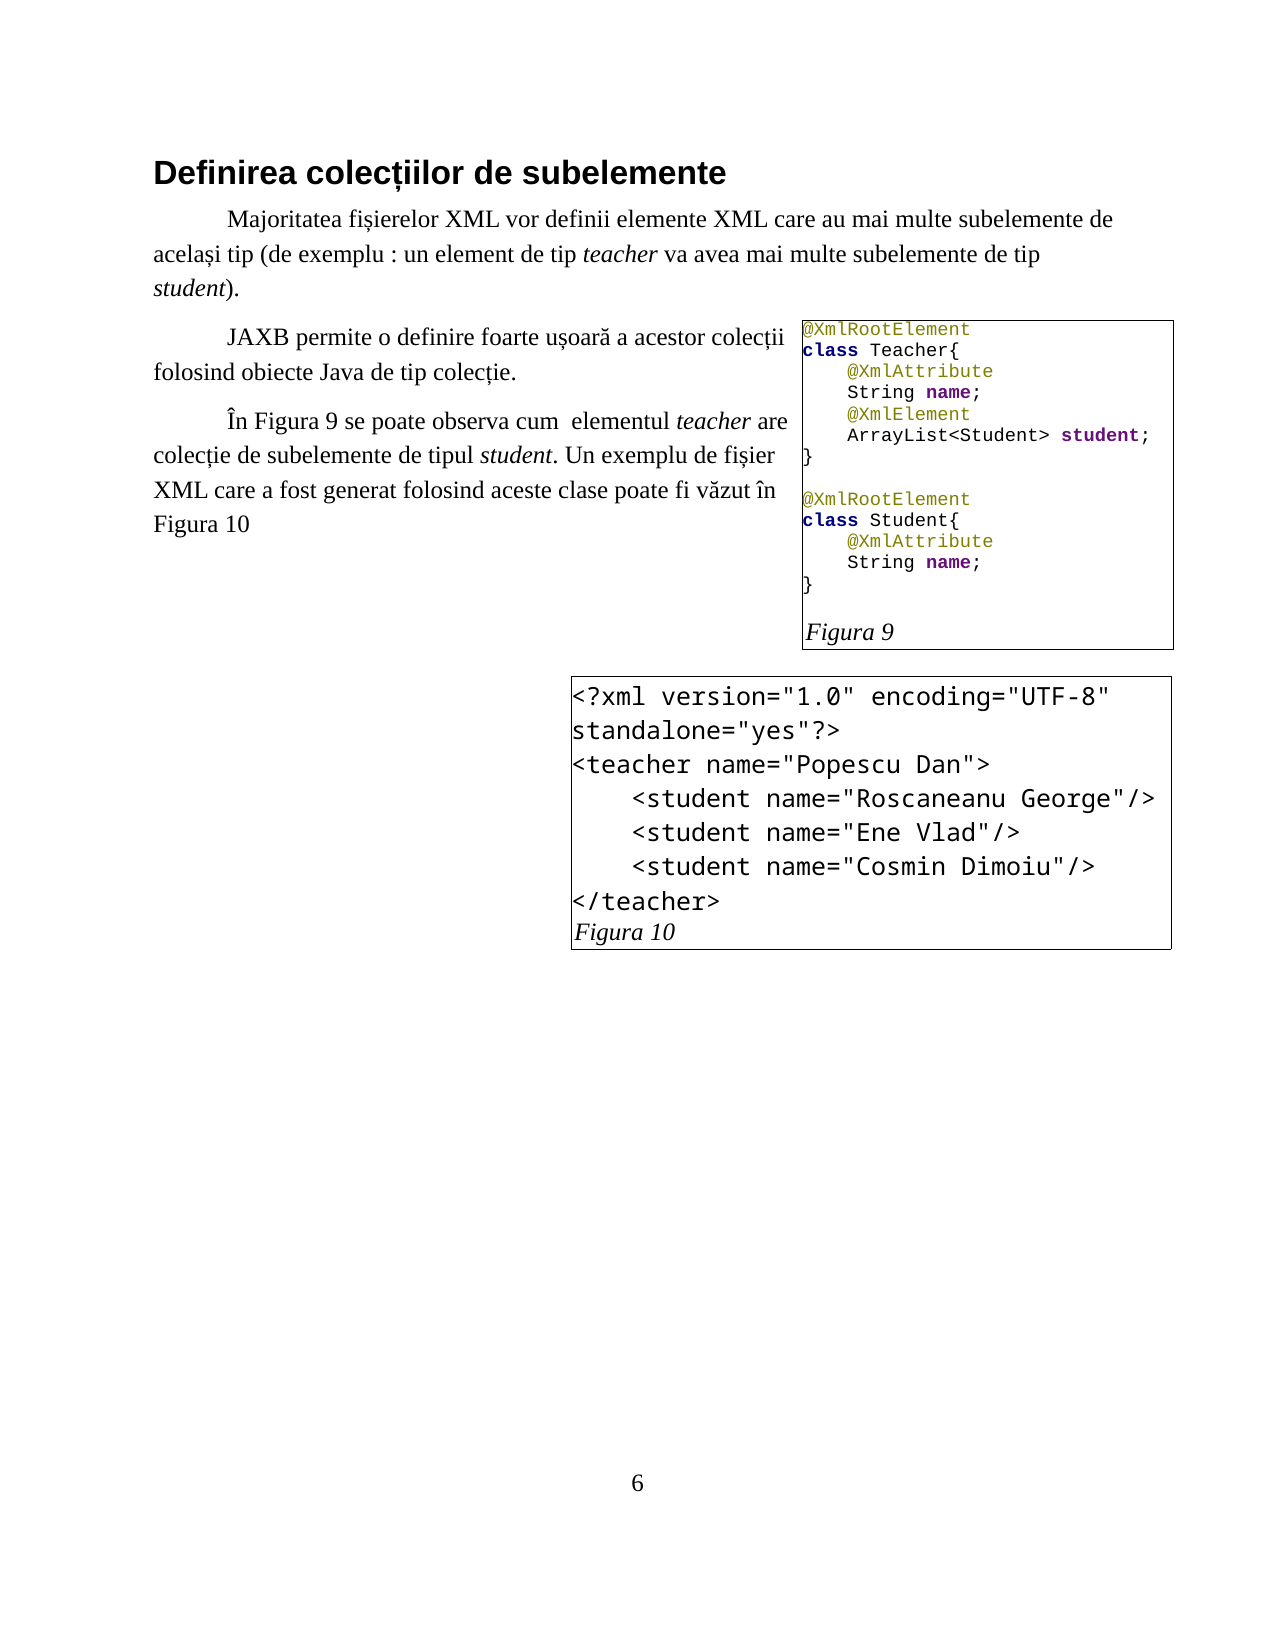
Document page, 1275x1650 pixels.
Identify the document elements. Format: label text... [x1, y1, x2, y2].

text JAXB permite o definire foarte ușoară a acestor colecții folosind obiecte Java de tip colecție. [153, 322, 802, 385]
text JAXB permite o definire foarte ușoară a acestor colecții folosind obiecte Java de tip colecție. [803, 321, 1173, 649]
text În Figura 9 se poate observa cum elementul teacher are colecție de subelemente de tipul student. Un exemplu de fișier XML care a fost generat folosind aceste clase poate fi văzut în Figura 10 [153, 406, 802, 538]
text Majoritatea fișierelor XML vor definii elemente XML care au mai multe subelemente de același tip (de exemplu : un element de tip teacher va avea mai multe subelemente de tip student). [153, 204, 1122, 302]
text Figura 10 [574, 691, 1168, 946]
subtitle Definirea colecțiilor de subelemente [153, 153, 1122, 192]
text Figura 9 [805, 335, 1170, 646]
